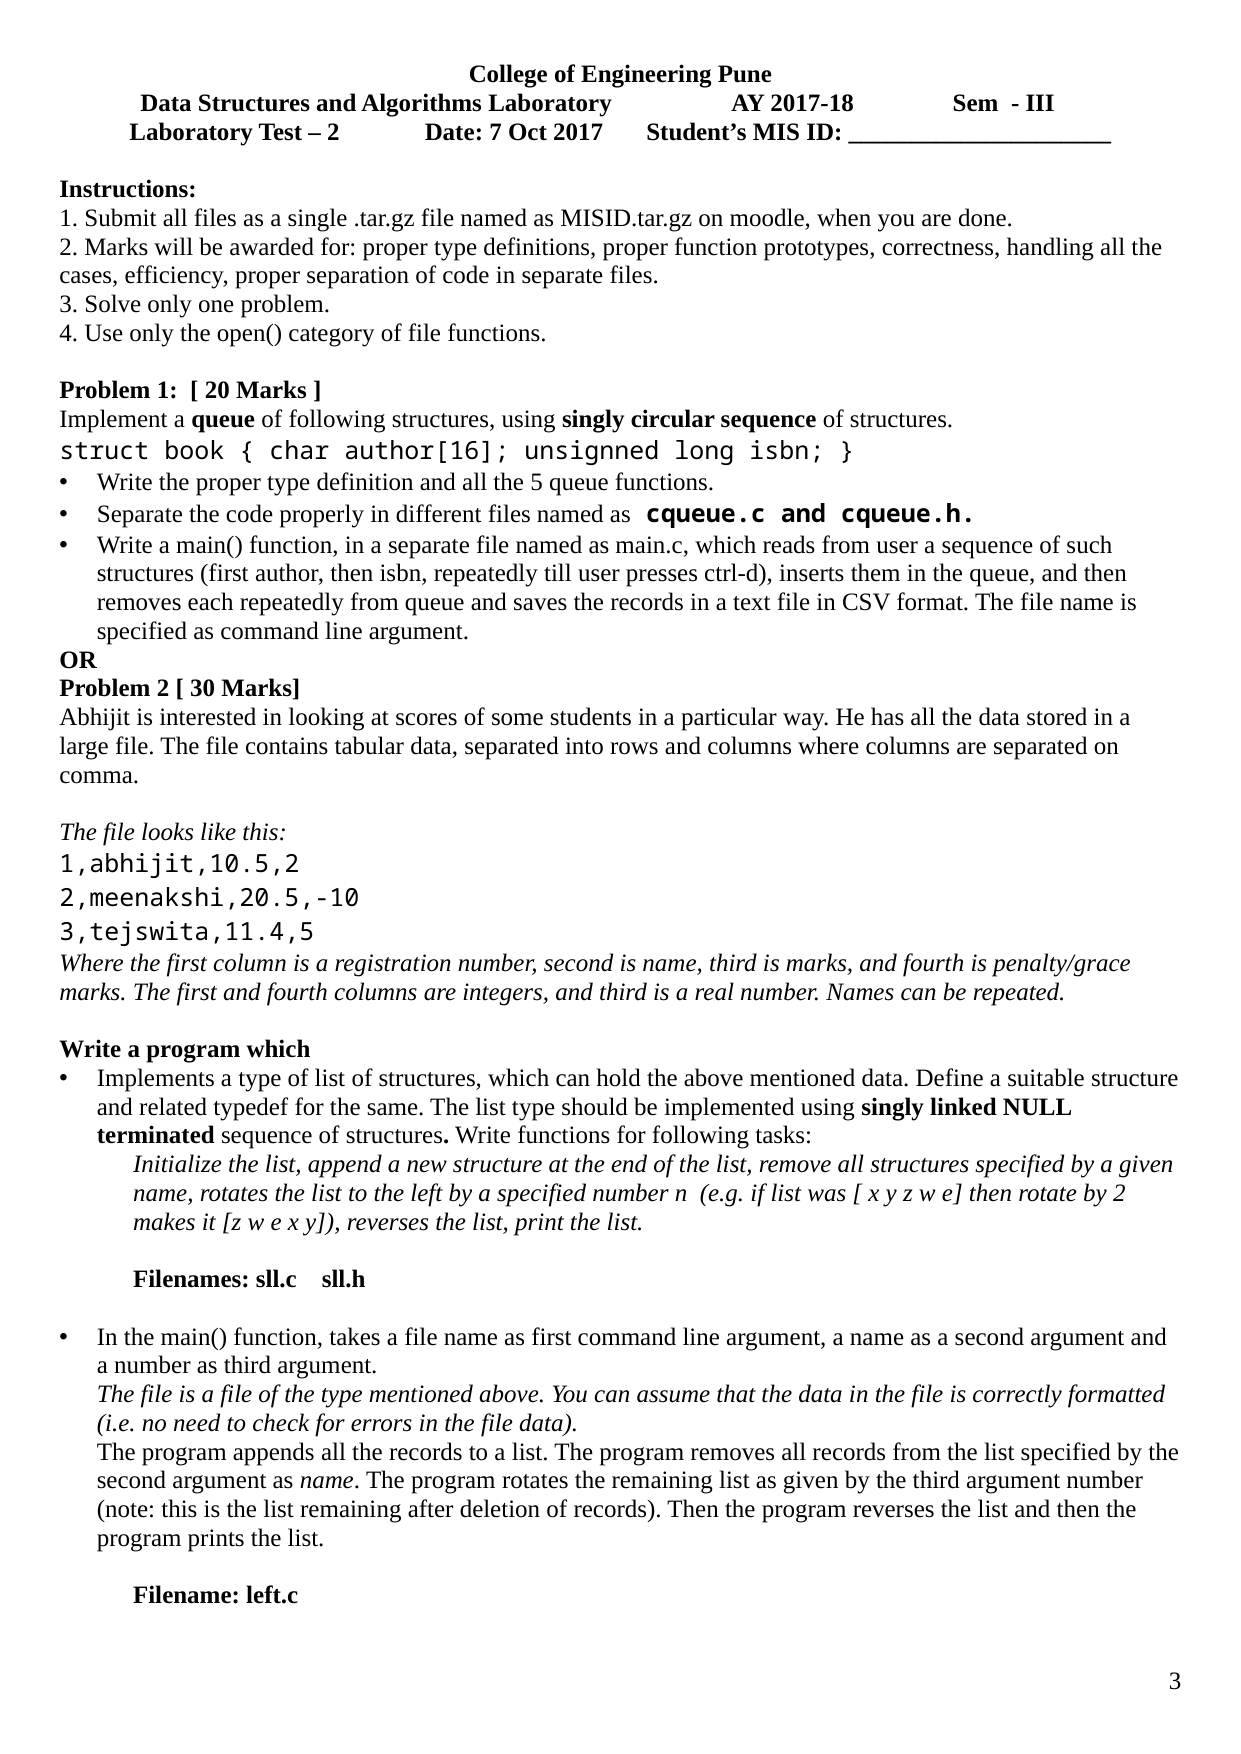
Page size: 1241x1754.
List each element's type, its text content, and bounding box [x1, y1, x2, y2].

text 2,meenakshi,20.5,-10 [59, 880, 1181, 914]
list Write a main() function, in a separate file named as main.c, which reads from user a sequence of such structures (first author, then isbn, repeatedly till user presses ctrl-d), inserts them in the queue, and then removes each repeatedly from queue and saves the records in a text file in CSV format. The file name is specified as command line argument. [59, 530, 1181, 645]
text Filenames: sll.c sll.h [59, 1264, 1181, 1293]
text Initialize the list, append a new structure at the end of the list, remove all structures specified by a given name, rotates the list to the left by a specified number n (e.g. if list was [ x y z w e] then rotate by 2 makes it [z w e x y]), reverses the list, print the list. [133, 1149, 1181, 1236]
text Where the first column is a registration number, second is name, third is marks, and fourth is penalty/grace marks. The first and fourth columns are integers, and third is a real number. Names can be repeated. [59, 948, 1181, 1006]
text The file looks like this: [59, 817, 1181, 846]
text 2. Marks will be awarded for: proper type definitions, proper function prototypes, correctness, handling all the cases, efficiency, proper separation of code in separate files. [59, 232, 1181, 289]
text Laboratory Test – 2 Date: 7 Oct 2017 Student’s MIS ID: _____________________ [59, 117, 1181, 145]
text 3,tejswita,11.4,5 [59, 914, 1181, 948]
list The file is a file of the type mentioned above. You can assume that the data in the file is correctly formatted (i.e. no need to check for errors in the file data). [59, 1379, 1181, 1437]
text 4. Use only the open() category of file functions. [59, 318, 1181, 347]
text Abhijit is interested in looking at scores of some students in a particular way. He has all the data stored in a large file. The file contains tabular data, separated into rows and columns where columns are separated on comma. [59, 702, 1181, 788]
text OR [59, 645, 1181, 673]
text Data Structures and Algorithms Laboratory AY 2017-18 Sem - III [59, 88, 1181, 117]
text Implement a queue of following structures, using singly circular sequence of structures. [59, 404, 1181, 433]
list Write the proper type definition and all the 5 queue functions. [59, 467, 1181, 496]
text Problem 1: [ 20 Marks ] [59, 375, 1181, 404]
text Problem 2 [ 30 Marks] [59, 673, 1181, 702]
text 1,abhijit,10.5,2 [59, 846, 1181, 880]
list In the main() function, takes a file name as first command line argument, a name as a second argument and a number as third argument. [59, 1322, 1181, 1379]
list Implements a type of list of structures, which can hold the above mentioned data. Define a suitable structure and related typedef for the same. The list type should be implemented using singly linked NULL terminated sequence of structures. Write functions for following tasks: [59, 1063, 1181, 1149]
text College of Engineering Pune [59, 59, 1181, 88]
text 1. Submit all files as a single .tar.gz file named as MISID.tar.gz on moodle, when you are done. [59, 203, 1181, 232]
text Write a program which [59, 1034, 1181, 1063]
list Separate the code properly in different files named as cqueue.c and cqueue.h. [59, 496, 1181, 530]
text Filename: left.c [59, 1581, 1181, 1609]
text Instructions: [59, 174, 1181, 203]
text struct book { char author[16]; unsignned long isbn; } [59, 433, 1181, 467]
text 3. Solve only one problem. [59, 289, 1181, 318]
list The program appends all the records to a list. The program removes all records from the list specified by the second argument as name. The program rotates the remaining list as given by the third argument number (note: this is the list remaining after deletion of records). Then the program reverses the list and then the program prints the list. [59, 1437, 1181, 1552]
